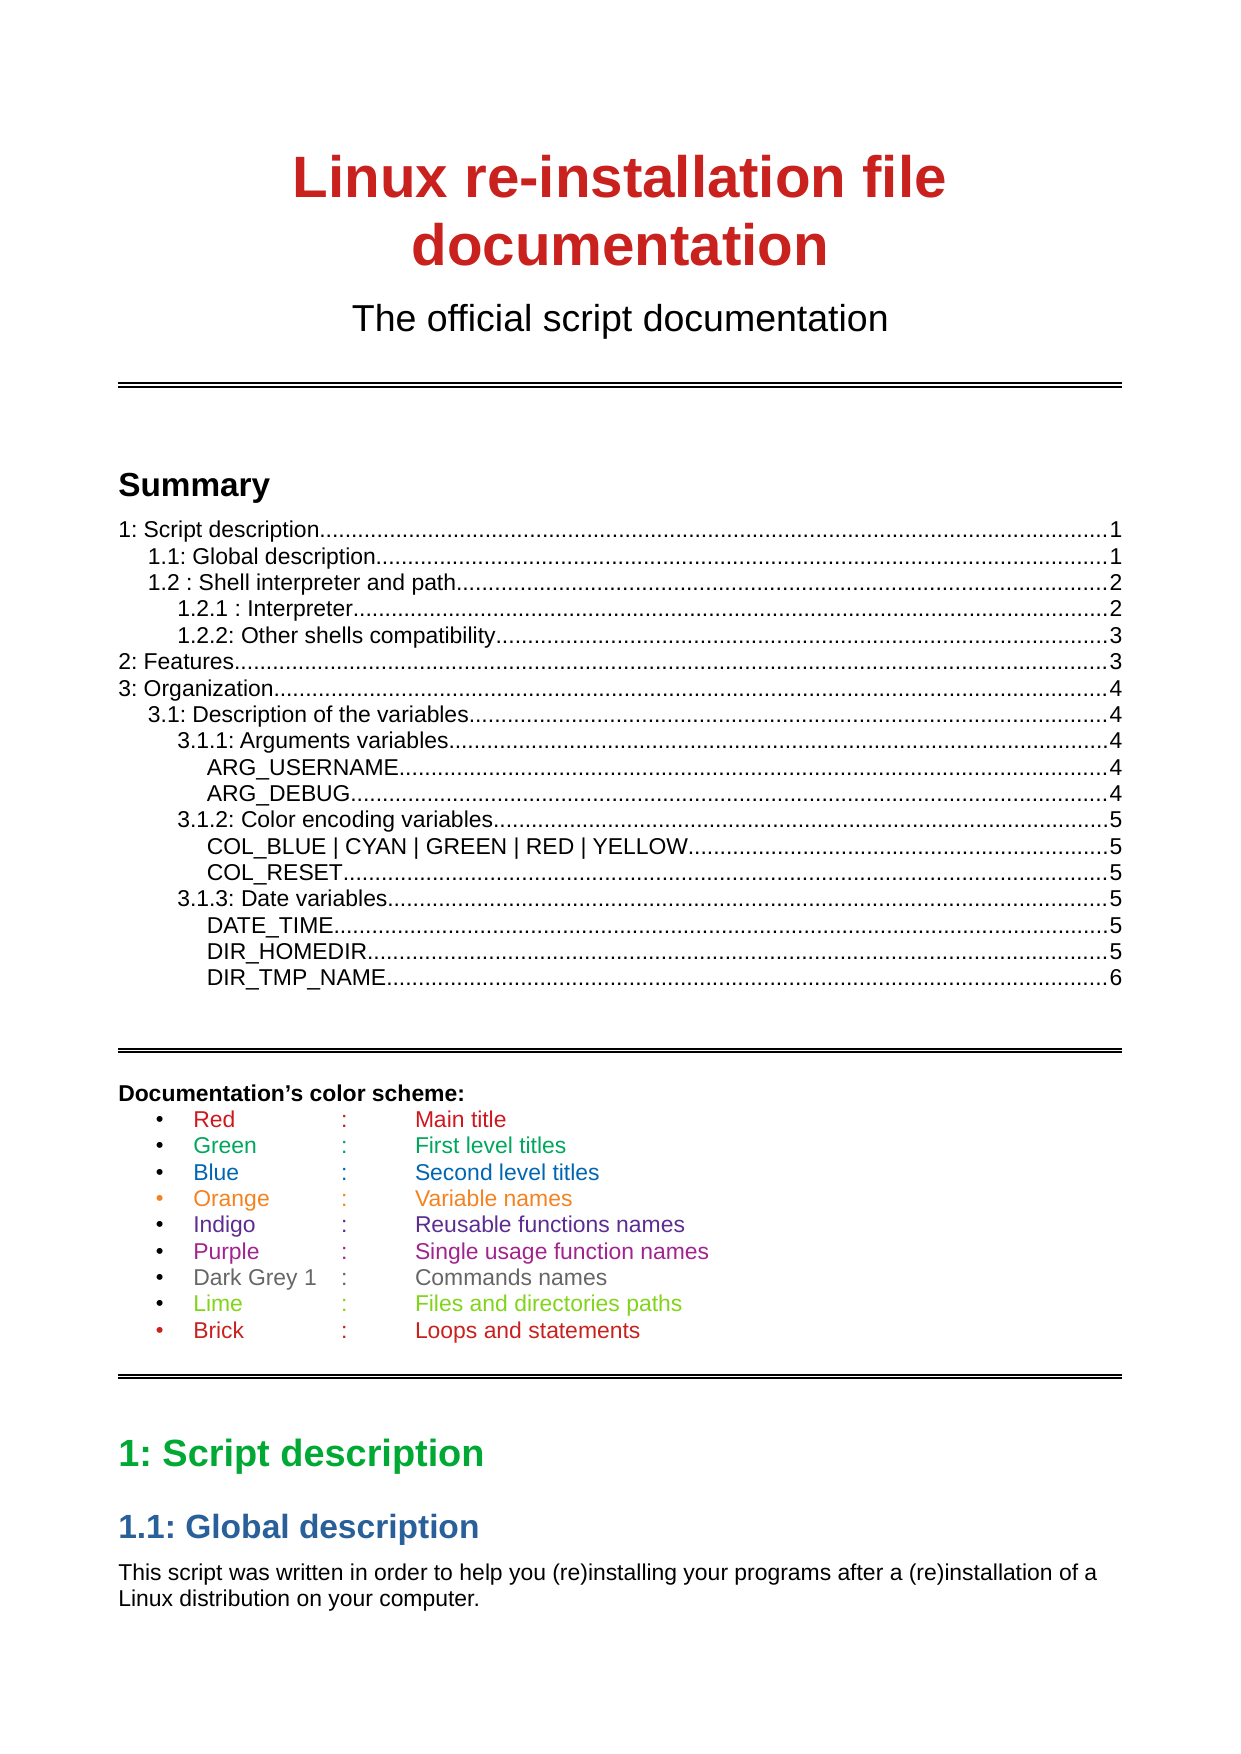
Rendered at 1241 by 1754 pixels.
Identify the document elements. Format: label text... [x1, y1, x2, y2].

text 1.1: Global description 1 [148, 543, 1122, 569]
text 1: Script description 1 [118, 516, 1122, 543]
text DATE_TIME 5 [207, 912, 1122, 938]
text COL_RESET 5 [207, 859, 1122, 885]
text 1.2.2: Other shells compatibility 3 [177, 622, 1122, 648]
list Indigo : Reusable functions names [156, 1211, 1122, 1238]
text 1.2.1 : Interpreter 2 [177, 595, 1122, 622]
text This script was written in order to help you (re)installing your programs after a (re)installation of a Linux distribution on your computer. [118, 1558, 1122, 1611]
text 3: Organization 4 [118, 674, 1122, 701]
text 1.2 : Shell interpreter and path 2 [148, 569, 1122, 595]
list Lime : Files and directories paths [156, 1290, 1122, 1317]
subtitle The official script documentation [118, 296, 1122, 339]
text 3.1.2: Color encoding variables 5 [177, 806, 1122, 833]
subtitle 1.1: Global description [118, 1507, 1122, 1546]
text 3.1.3: Date variables 5 [177, 885, 1122, 912]
text 3.1.1: Arguments variables 4 [177, 727, 1122, 753]
list Orange : Variable names [156, 1185, 1122, 1211]
text Documentation’s color scheme: [118, 1079, 1122, 1106]
list Purple : Single usage function names [156, 1238, 1122, 1264]
subtitle 1: Script description [118, 1430, 1122, 1474]
list Blue : Second level titles [156, 1158, 1122, 1185]
list Brick : Loops and statements [156, 1317, 1122, 1343]
text COL_BLUE | CYAN | GREEN | RED | YELLOW 5 [207, 833, 1122, 859]
text 2: Features 3 [118, 648, 1122, 674]
list Green : First level titles [156, 1132, 1122, 1158]
text ARG_USERNAME 4 [207, 753, 1122, 780]
list Dark Grey 1 : Commands names [156, 1264, 1122, 1290]
text 3.1: Description of the variables 4 [148, 701, 1122, 727]
text ARG_DEBUG 4 [207, 780, 1122, 806]
text DIR_HOMEDIR 5 [207, 938, 1122, 964]
list Red : Main title [156, 1106, 1122, 1132]
text DIR_TMP_NAME 6 [207, 964, 1122, 991]
subtitle Summary [118, 465, 1122, 504]
title Linux re-installation file documentation [118, 143, 1122, 277]
